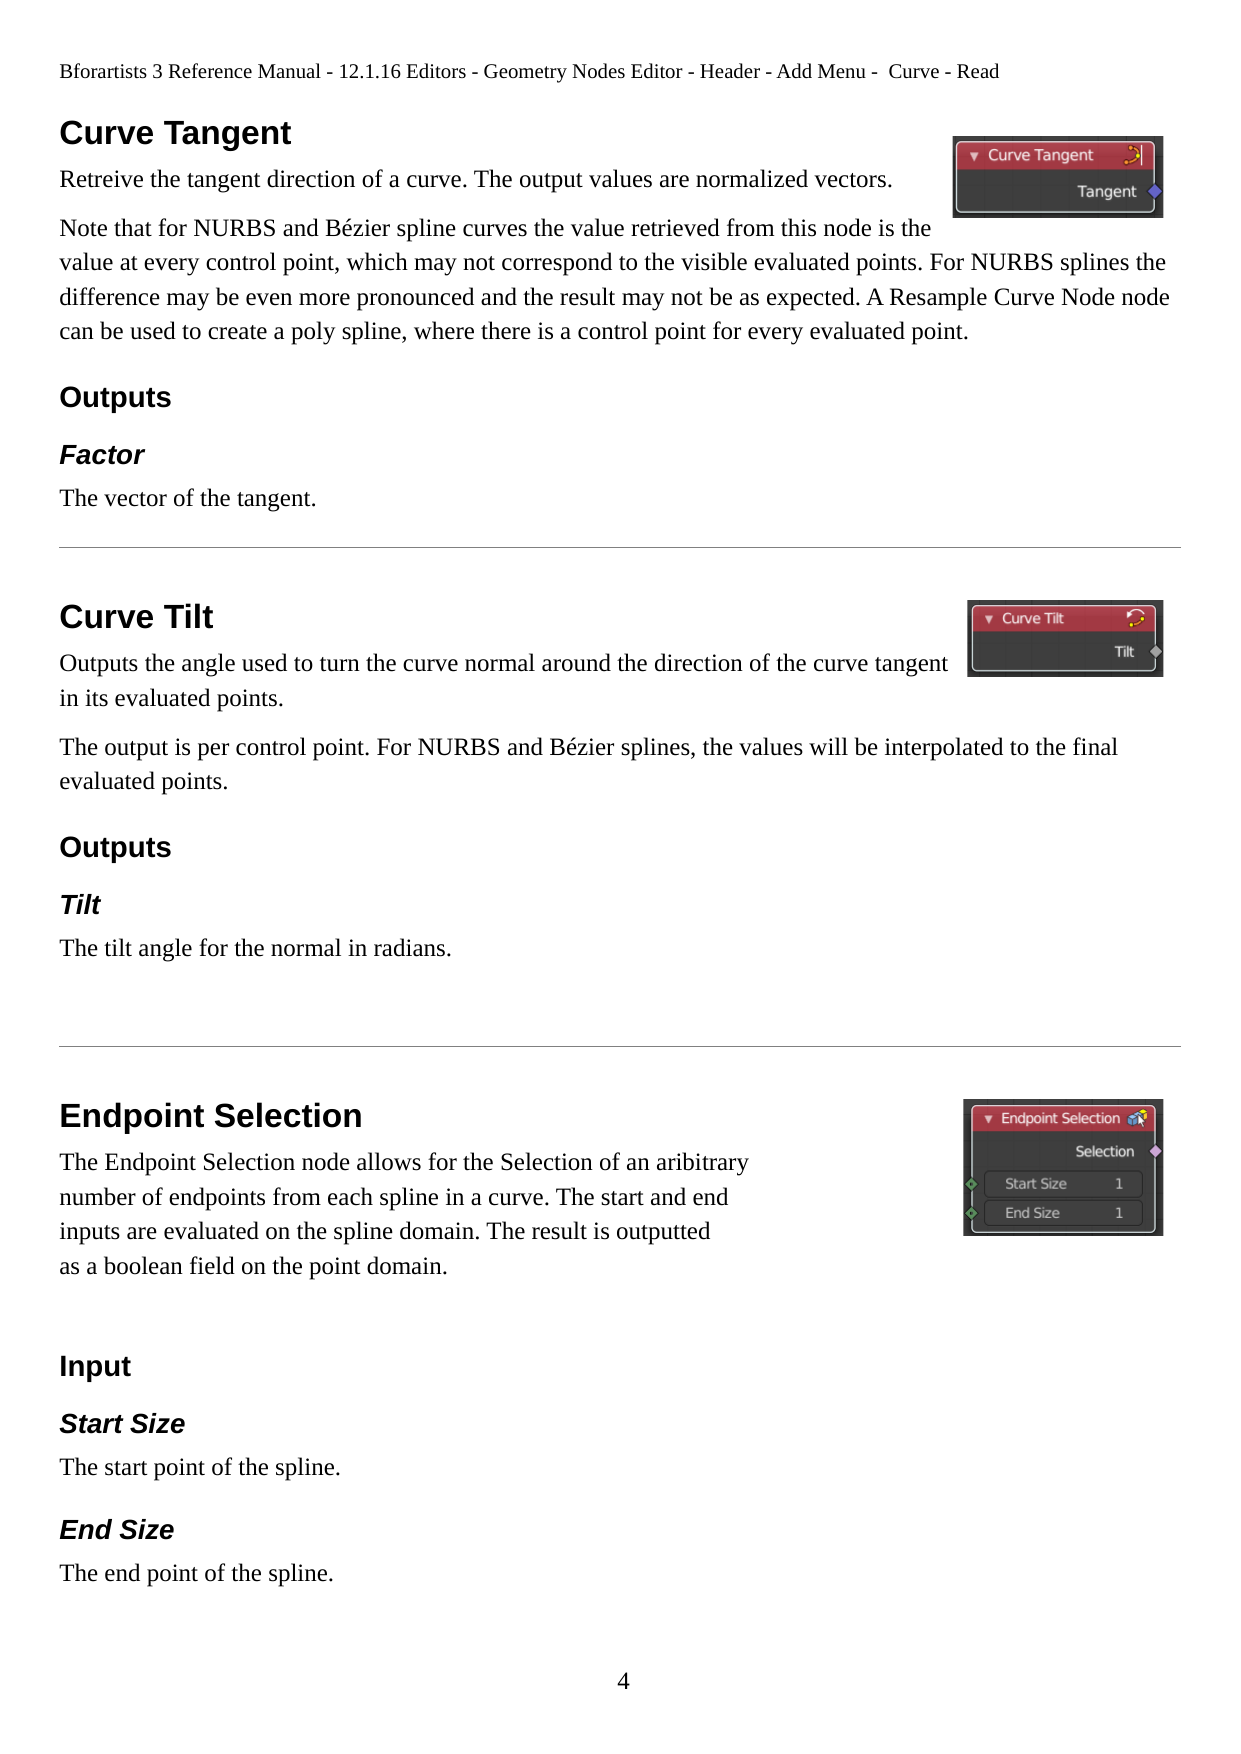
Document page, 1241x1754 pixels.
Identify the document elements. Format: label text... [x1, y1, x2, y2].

subtitle Tilt [59, 889, 1181, 921]
subtitle End Size [59, 1513, 1181, 1545]
picture [952, 136, 1164, 218]
text Retreive the tangent direction of a curve. The output values are normalized vectors. [59, 164, 952, 192]
subtitle Curve Tangent [59, 113, 1181, 151]
subtitle Outputs [59, 830, 1181, 864]
text The vector of the tangent. [59, 483, 1181, 512]
text The output is per control point. For NURBS and Bézier splines, the values will be interpolated to the final evaluated points. [59, 732, 1181, 795]
subtitle Factor [59, 439, 1181, 471]
text The end point of the spline. [59, 1558, 1181, 1587]
picture [963, 1099, 1164, 1236]
picture [967, 600, 1164, 677]
text The tilt angle for the normal in radians. [59, 933, 1181, 962]
text The start point of the spline. [59, 1452, 1181, 1481]
text Outputs the angle used to turn the curve normal around the direction of the curve tangent in its evaluated points. [59, 648, 1181, 711]
subtitle Input [59, 1349, 1181, 1383]
subtitle Start Size [59, 1408, 1181, 1439]
text The Endpoint Selection node allows for the Selection of an aribitrary number of endpoints from each spline in a curve. The start and end inputs are evaluated on the spline domain. The result is outputted as a boolean field on the point domain. [59, 1147, 1181, 1314]
subtitle Curve Tilt [59, 597, 1181, 636]
subtitle Endpoint Selection [59, 1096, 1181, 1135]
subtitle Outputs [59, 380, 1181, 414]
text Note that for NURBS and Bézier spline curves the value retrieved from this node is the value at every control point, which may not correspond to the visible evaluated points. For NURBS splines the difference may be even more pronounced and the result may not be as expected. A Resample Curve Node node can be used to create a poly spline, where there is a control point for every evaluated point. [59, 213, 1181, 345]
